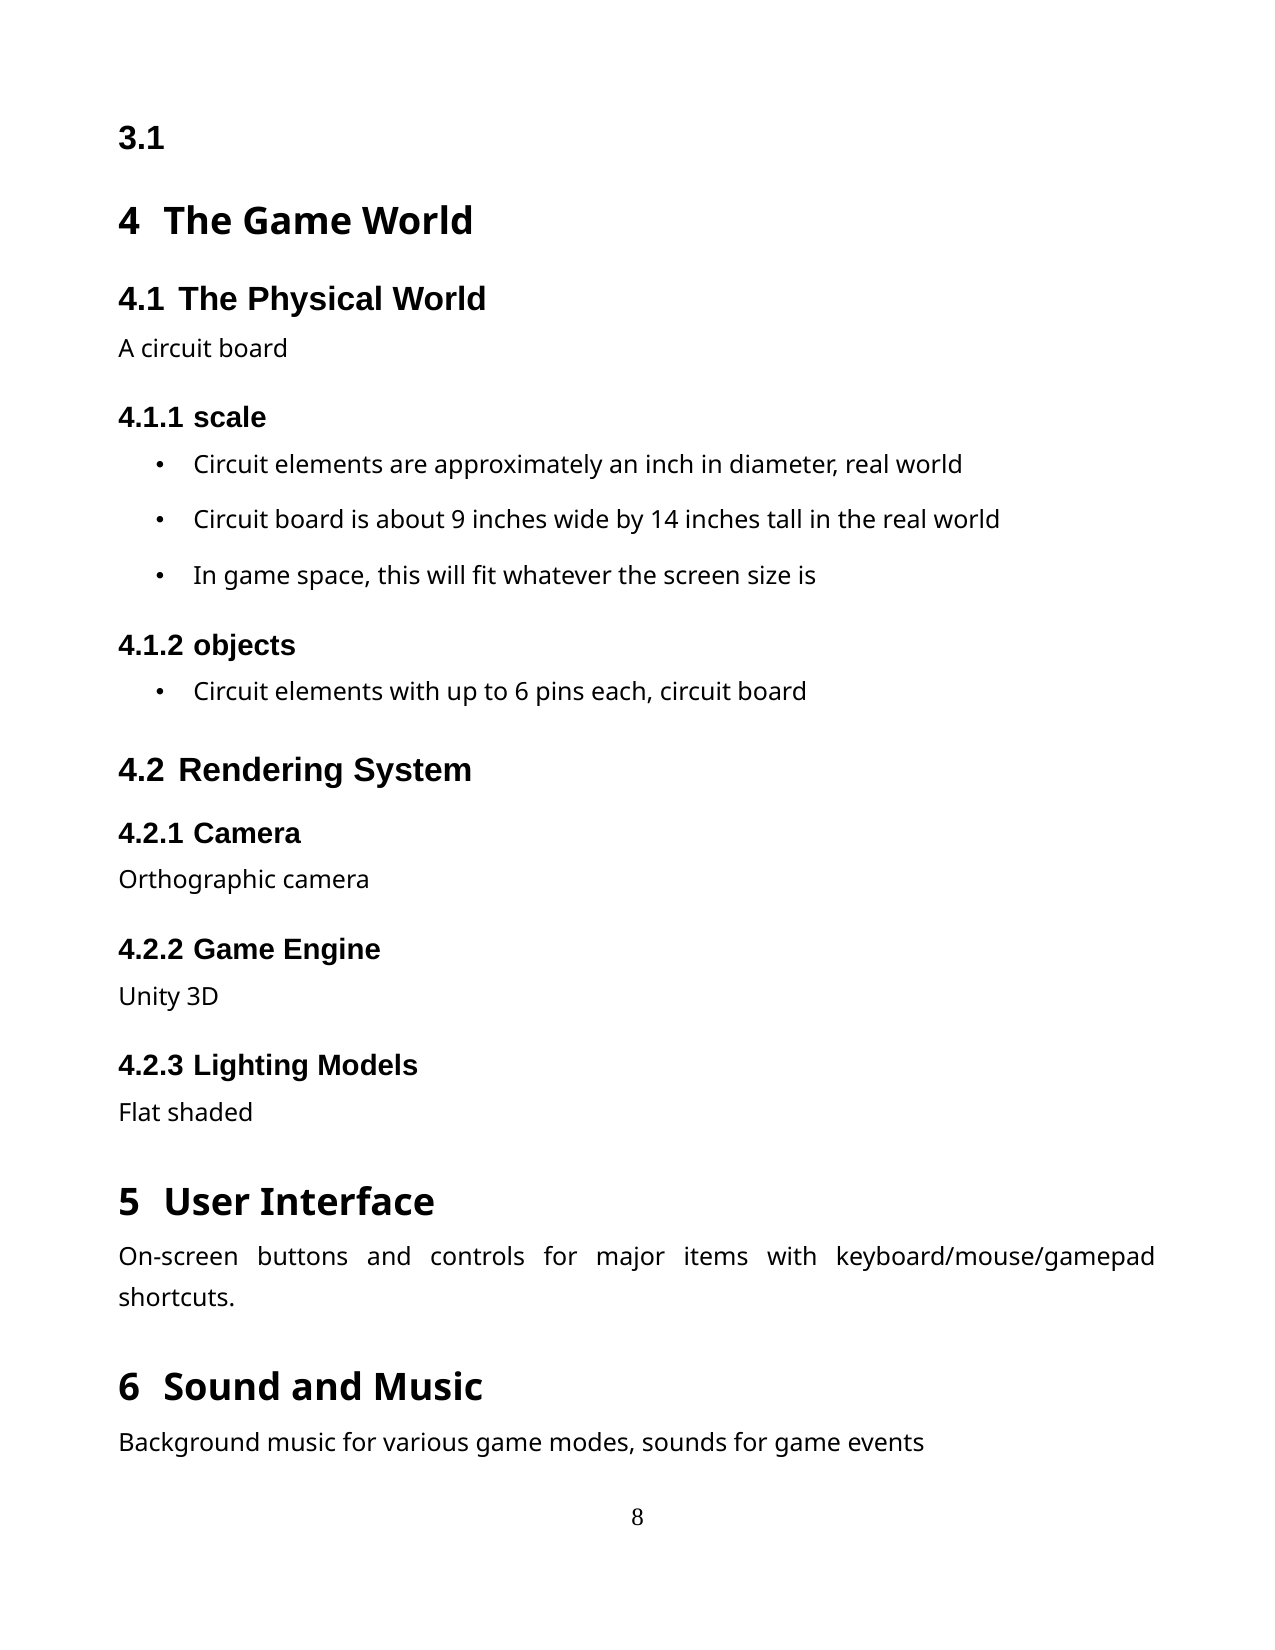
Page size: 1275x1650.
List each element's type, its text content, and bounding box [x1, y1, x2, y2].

subtitle Rendering System [118, 750, 1157, 789]
text Background music for various game modes, sounds for game events [118, 1424, 1157, 1458]
subtitle The Game World [118, 194, 1157, 246]
subtitle The Physical World [118, 279, 1157, 318]
subtitle Sound and Music [118, 1360, 1157, 1412]
list Circuit elements with up to 6 pins each, circuit board [156, 674, 1157, 708]
subtitle scale [118, 400, 1157, 434]
subtitle User Interface [118, 1175, 1157, 1227]
subtitle objects [118, 627, 1157, 661]
text Orthographic camera [118, 862, 1157, 896]
text On-screen buttons and controls for major items with keyboard/mouse/gamepad shortcuts. [118, 1239, 1157, 1314]
list Circuit elements are approximately an inch in diameter, real world [156, 447, 1157, 481]
list In game space, this will fit whatever the screen size is [156, 557, 1157, 592]
list Circuit board is about 9 inches wide by 14 inches tall in the real world [156, 502, 1157, 536]
subtitle Game Engine [118, 932, 1157, 966]
text A circuit board [118, 330, 1157, 364]
subtitle Lighting Models [118, 1048, 1157, 1082]
text Flat shaded [118, 1094, 1157, 1128]
subtitle Camera [118, 816, 1157, 849]
text Unity 3D [118, 978, 1157, 1012]
